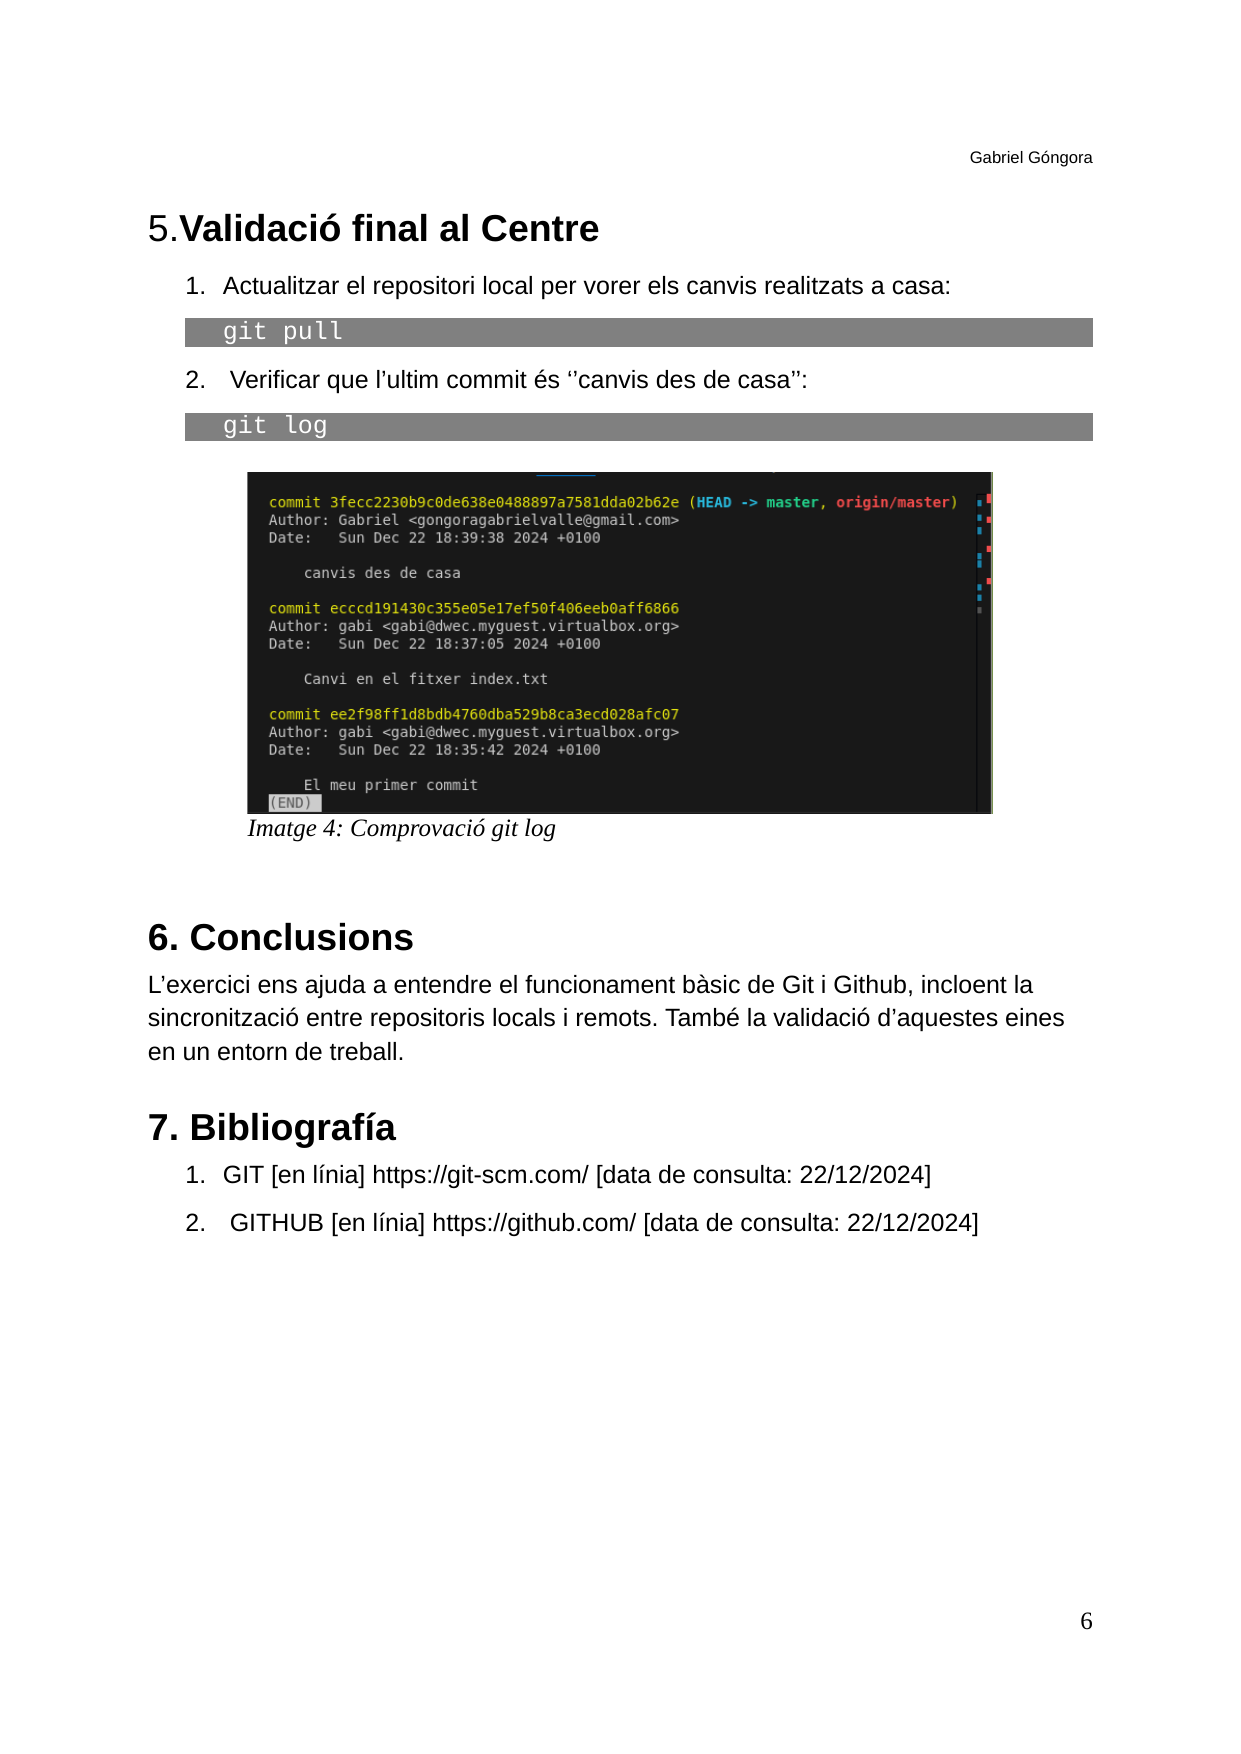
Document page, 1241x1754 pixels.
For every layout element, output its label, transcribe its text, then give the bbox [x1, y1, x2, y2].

list GITHUB [en línia] https://github.com/ [data de consulta: 22/12/2024] [185, 1208, 1093, 1237]
subtitle 7. Bibliografía [148, 1105, 1093, 1148]
text 5.Validació final al Centre [148, 207, 1093, 250]
list git log [185, 413, 1093, 441]
text L’exercici ens ajuda a entendre el funcionament bàsic de Git i Github, incloent la sincronització entre repositoris locals i remots. També la validació d’aquestes eines en un entorn de treball. [148, 970, 1093, 1065]
list Actualitzar el repositori local per vorer els canvis realitzats a casa: [185, 271, 1093, 299]
list GIT [en línia] https://git-scm.com/ [data de consulta: 22/12/2024] [185, 1161, 1093, 1189]
picture [247, 472, 993, 814]
list Verificar que l’ultim commit és ‘’canvis des de casa’’: [185, 365, 1093, 394]
subtitle 6. Conclusions [148, 915, 1093, 958]
list git pull [185, 318, 1093, 347]
list Imatge 4: Comprovació git log [247, 814, 993, 842]
